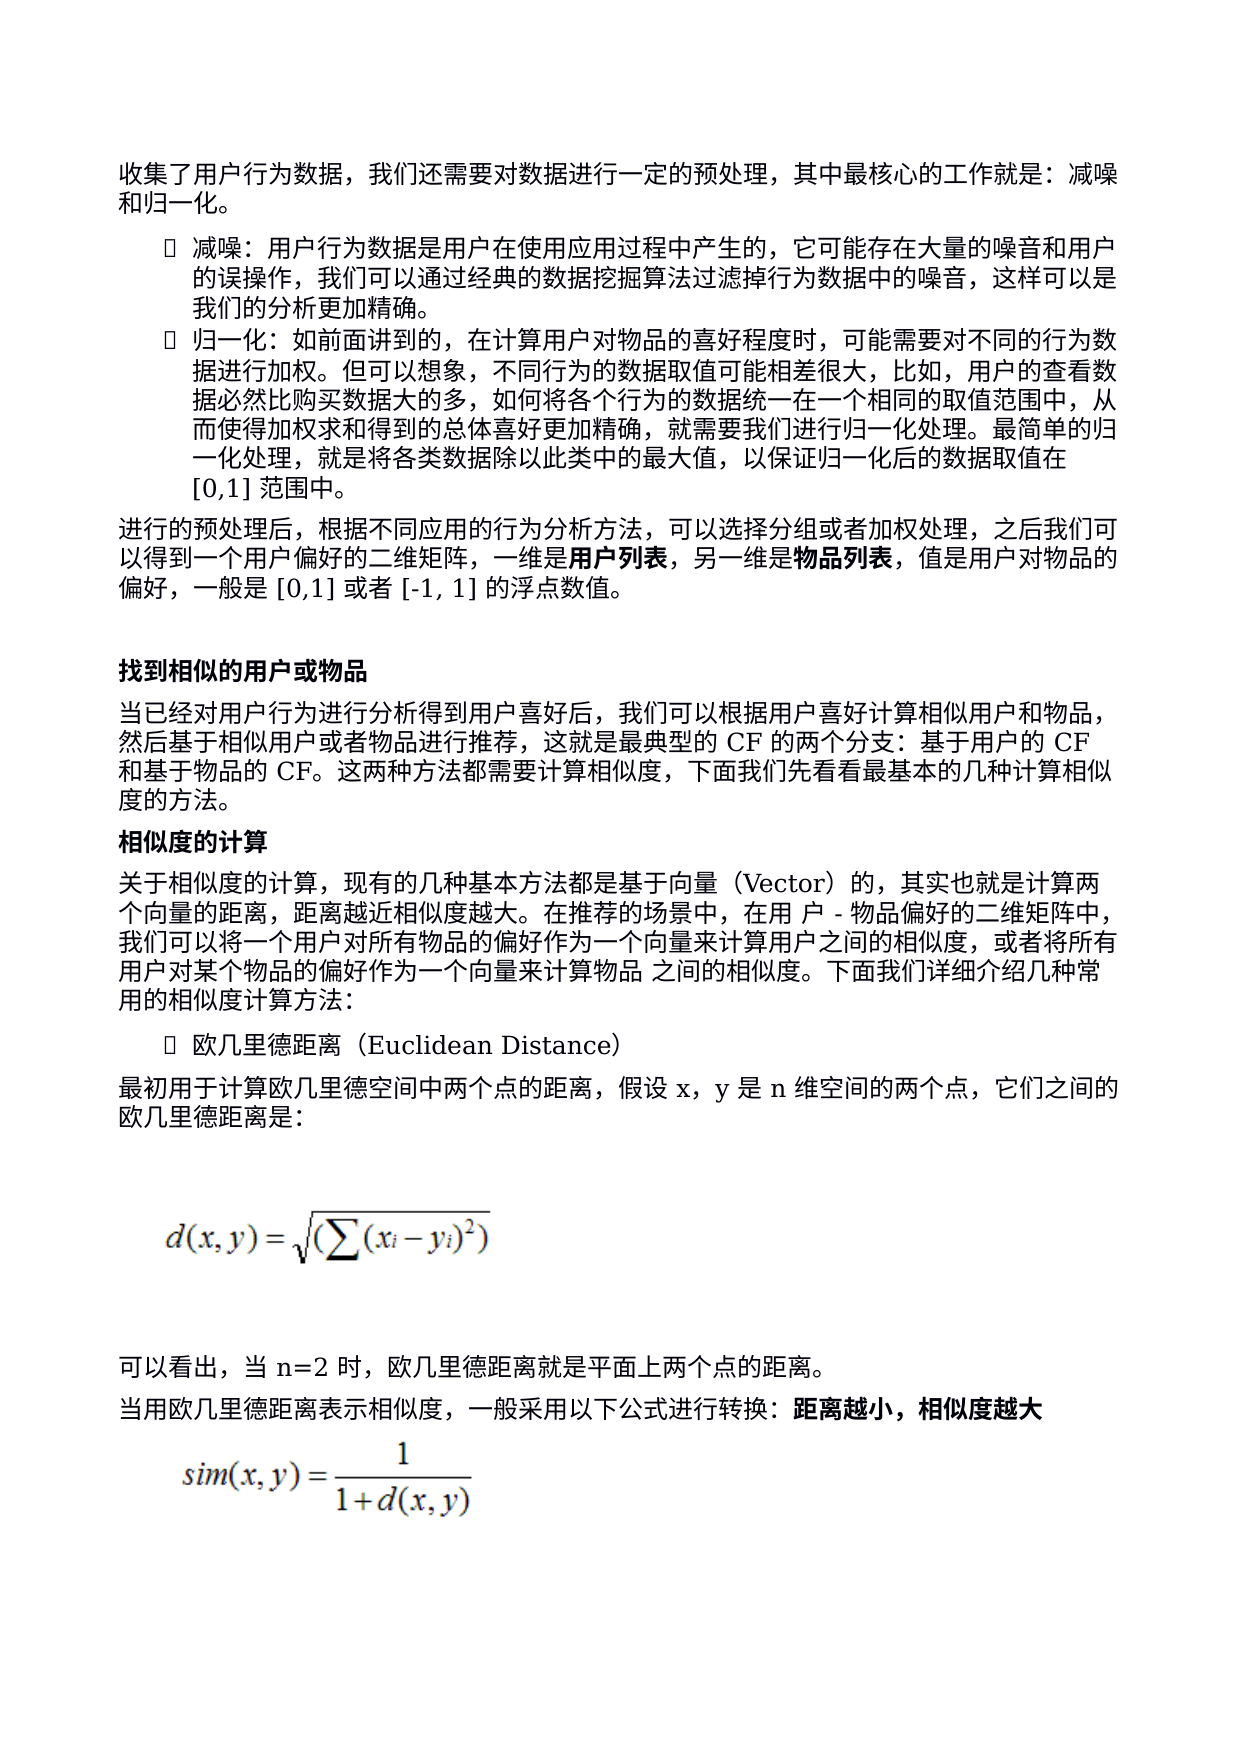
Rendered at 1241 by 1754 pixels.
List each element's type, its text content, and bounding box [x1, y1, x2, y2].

text 当已经对用户行为进行分析得到用户喜好后，我们可以根据用户喜好计算相似用户和物品，然后基于相似用户或者物品进行推荐，这就是最典型的 CF 的两个分支：基于用户的 CF 和基于物品的 CF。这两种方法都需要计算相似度，下面我们先看看最基本的几种计算相似度的方法。 [118, 699, 1122, 815]
picture [147, 1187, 503, 1278]
list 欧几里德距离（Euclidean Distance） [162, 1028, 1122, 1062]
list 减噪：用户行为数据是用户在使用应用过程中产生的，它可能存在大量的噪音和用户的误操作，我们可以通过经典的数据挖掘算法过滤掉行为数据中的噪音，这样可以是我们的分析更加精确。 [162, 231, 1122, 323]
text 最初用于计算欧几里德空间中两个点的距离，假设 x，y 是 n 维空间的两个点，它们之间的欧几里德距离是： [118, 1074, 1122, 1133]
text 可以看出，当 n=2 时，欧几里德距离就是平面上两个点的距离。 [118, 1354, 1122, 1383]
text 找到相似的用户或物品 [118, 657, 1122, 686]
list 归一化：如前面讲到的，在计算用户对物品的喜好程度时，可能需要对不同的行为数据进行加权。但可以想象，不同行为的数据取值可能相差很大，比如，用户的查看数据必然比购买数据大的多，如何将各个行为的数据统一在一个相同的取值范围中，从而使得加权求和得到的总体喜好更加精确，就需要我们进行归一化处理。最简单的归一化处理，就是将各类数据除以此类中的最大值，以保证归一化后的数据取值在 [0,1] 范围中。 [162, 323, 1122, 503]
text 收集了用户行为数据，我们还需要对数据进行一定的预处理，其中最核心的工作就是：减噪和归一化。 [118, 160, 1122, 218]
text 相似度的计算 [118, 828, 1122, 857]
picture [161, 1437, 489, 1531]
text 进行的预处理后，根据不同应用的行为分析方法，可以选择分组或者加权处理，之后我们可以得到一个用户偏好的二维矩阵，一维是用户列表，另一维是物品列表，值是用户对物品的偏好，一般是 [0,1] 或者 [-1, 1] 的浮点数值。 [118, 515, 1122, 603]
text 当用欧几里德距离表示相似度，一般采用以下公式进行转换：距离越小，相似度越大 [118, 1395, 1122, 1424]
text 关于相似度的计算，现有的几种基本方法都是基于向量（Vector）的，其实也就是计算两个向量的距离，距离越近相似度越大。在推荐的场景中，在用 户 - 物品偏好的二维矩阵中，我们可以将一个用户对所有物品的偏好作为一个向量来计算用户之间的相似度，或者将所有用户对某个物品的偏好作为一个向量来计算物品 之间的相似度。下面我们详细介绍几种常用的相似度计算方法： [118, 869, 1122, 1015]
